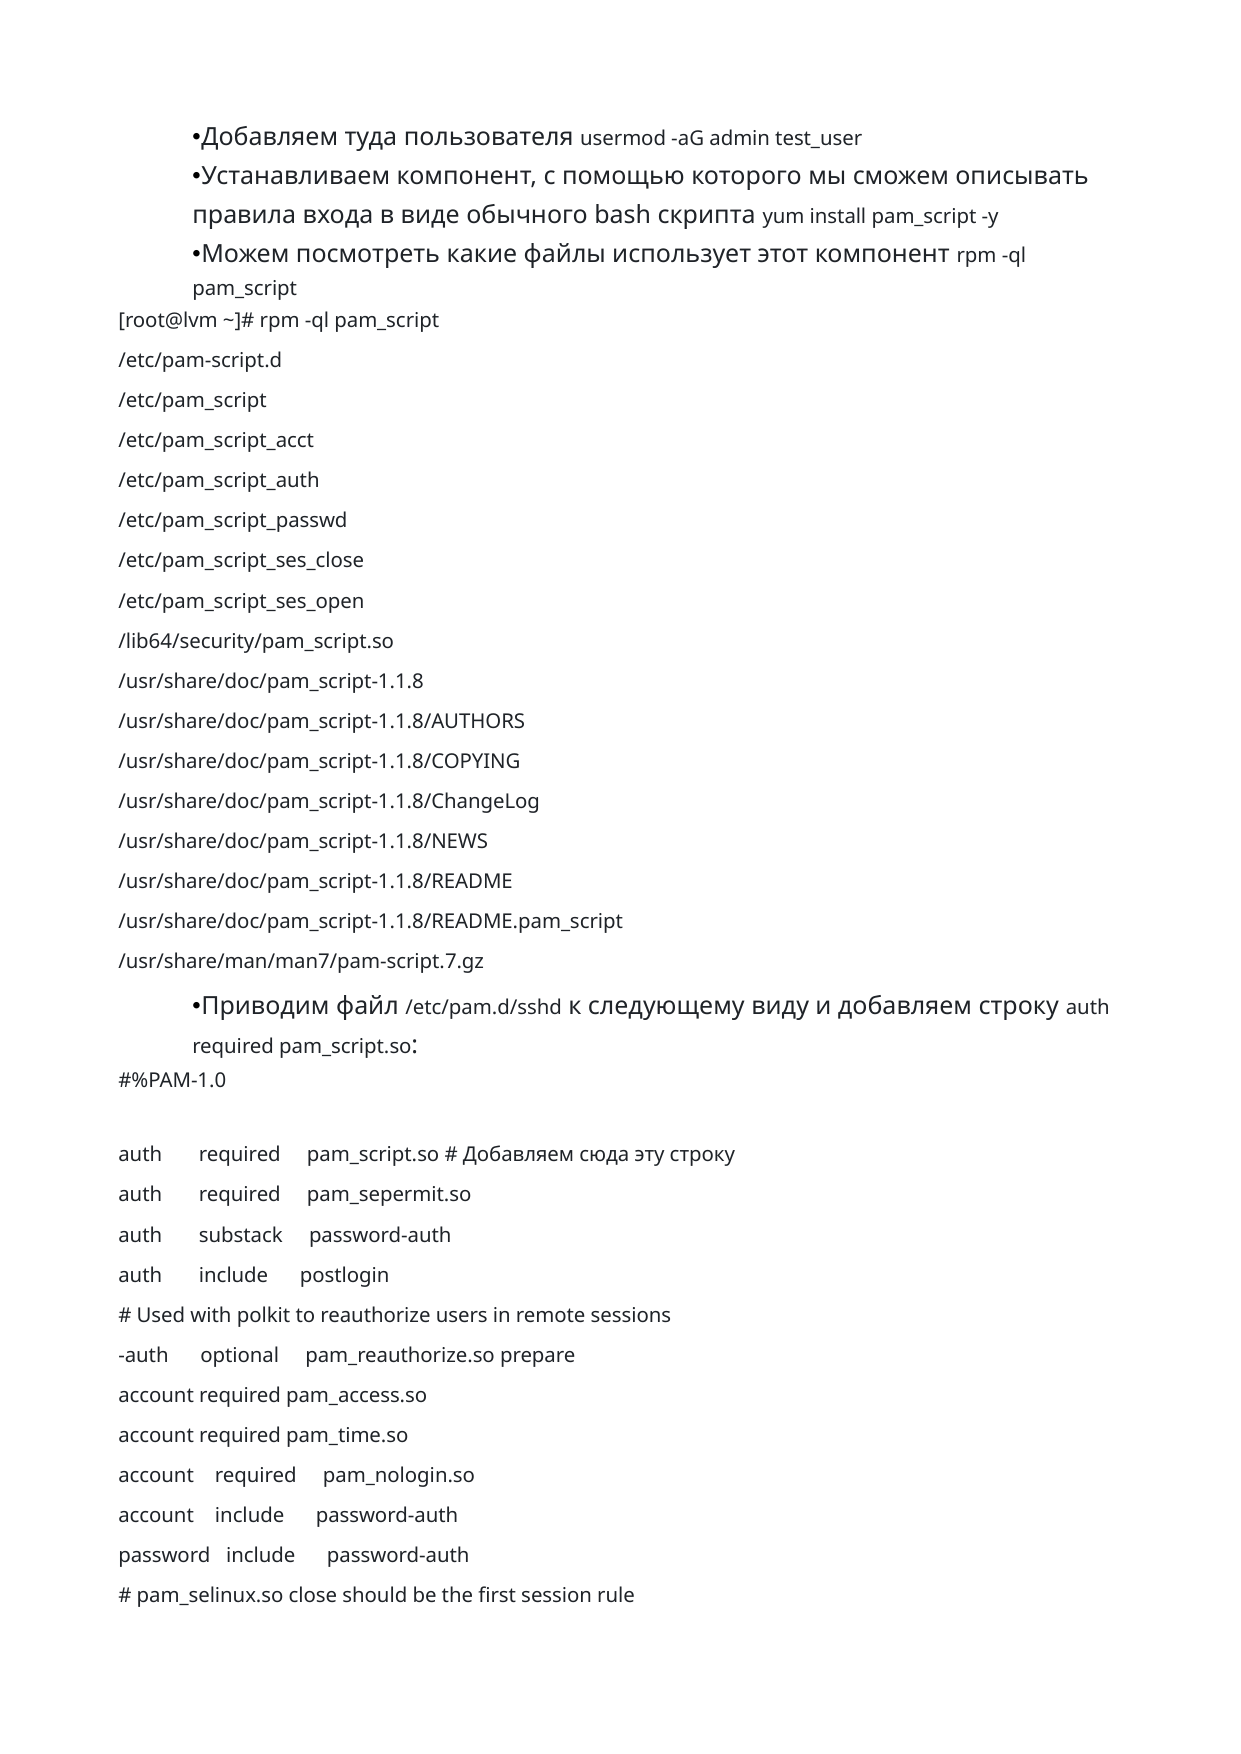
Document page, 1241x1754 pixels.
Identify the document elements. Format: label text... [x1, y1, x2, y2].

text #%PAM-1.0 [118, 1066, 1122, 1093]
text /usr/share/doc/pam_script-1.1.8/AUTHORS [118, 707, 1122, 734]
text auth include postlogin [118, 1260, 1122, 1288]
text /etc/pam_script_passwd [118, 506, 1122, 534]
text /etc/pam_script_ses_open [118, 586, 1122, 614]
text auth substack password-auth [118, 1220, 1122, 1248]
text /lib64/security/pam_script.so [118, 626, 1122, 654]
text account required pam_nologin.so [118, 1461, 1122, 1488]
text account required pam_time.so [118, 1421, 1122, 1448]
text /usr/share/man/man7/pam-script.7.gz [118, 947, 1122, 975]
text /usr/share/doc/pam_script-1.1.8/README [118, 867, 1122, 895]
text /etc/pam_script_ses_close [118, 546, 1122, 574]
text auth required pam_script.so # Добавляем сюда эту строку [118, 1140, 1122, 1168]
list Можем посмотреть какие файлы использует этот компонент rpm -ql pam_script [118, 236, 1122, 301]
list Приводим файл /etc/pam.d/sshd к следующему виду и добавляем строку auth required pam_script.so: [118, 987, 1122, 1061]
text -auth optional pam_reauthorize.so prepare [118, 1341, 1122, 1368]
text /usr/share/doc/pam_script-1.1.8/COPYING [118, 747, 1122, 774]
text /etc/pam_script_acct [118, 426, 1122, 453]
text [root@lvm ~]# rpm -ql pam_script [118, 306, 1122, 333]
text /usr/share/doc/pam_script-1.1.8 [118, 666, 1122, 694]
text /etc/pam_script [118, 386, 1122, 413]
text # pam_selinux.so close should be the first session rule [118, 1581, 1122, 1609]
text # Used with polkit to reauthorize users in remote sessions [118, 1300, 1122, 1328]
text password include password-auth [118, 1541, 1122, 1569]
text /etc/pam_script_auth [118, 466, 1122, 494]
text /usr/share/doc/pam_script-1.1.8/NEWS [118, 827, 1122, 854]
text account required pam_access.so [118, 1381, 1122, 1408]
text /etc/pam-script.d [118, 346, 1122, 373]
text auth required pam_sepermit.so [118, 1180, 1122, 1208]
list Устанавливаем компонент, с помощью которого мы сможем описывать правила входа в виде обычного bash скрипта yum install pam_script -y [118, 157, 1122, 231]
list Добавляем туда пользователя usermod -aG admin test_user [118, 118, 1122, 152]
text account include password-auth [118, 1501, 1122, 1529]
text /usr/share/doc/pam_script-1.1.8/README.pam_script [118, 907, 1122, 935]
text /usr/share/doc/pam_script-1.1.8/ChangeLog [118, 787, 1122, 814]
